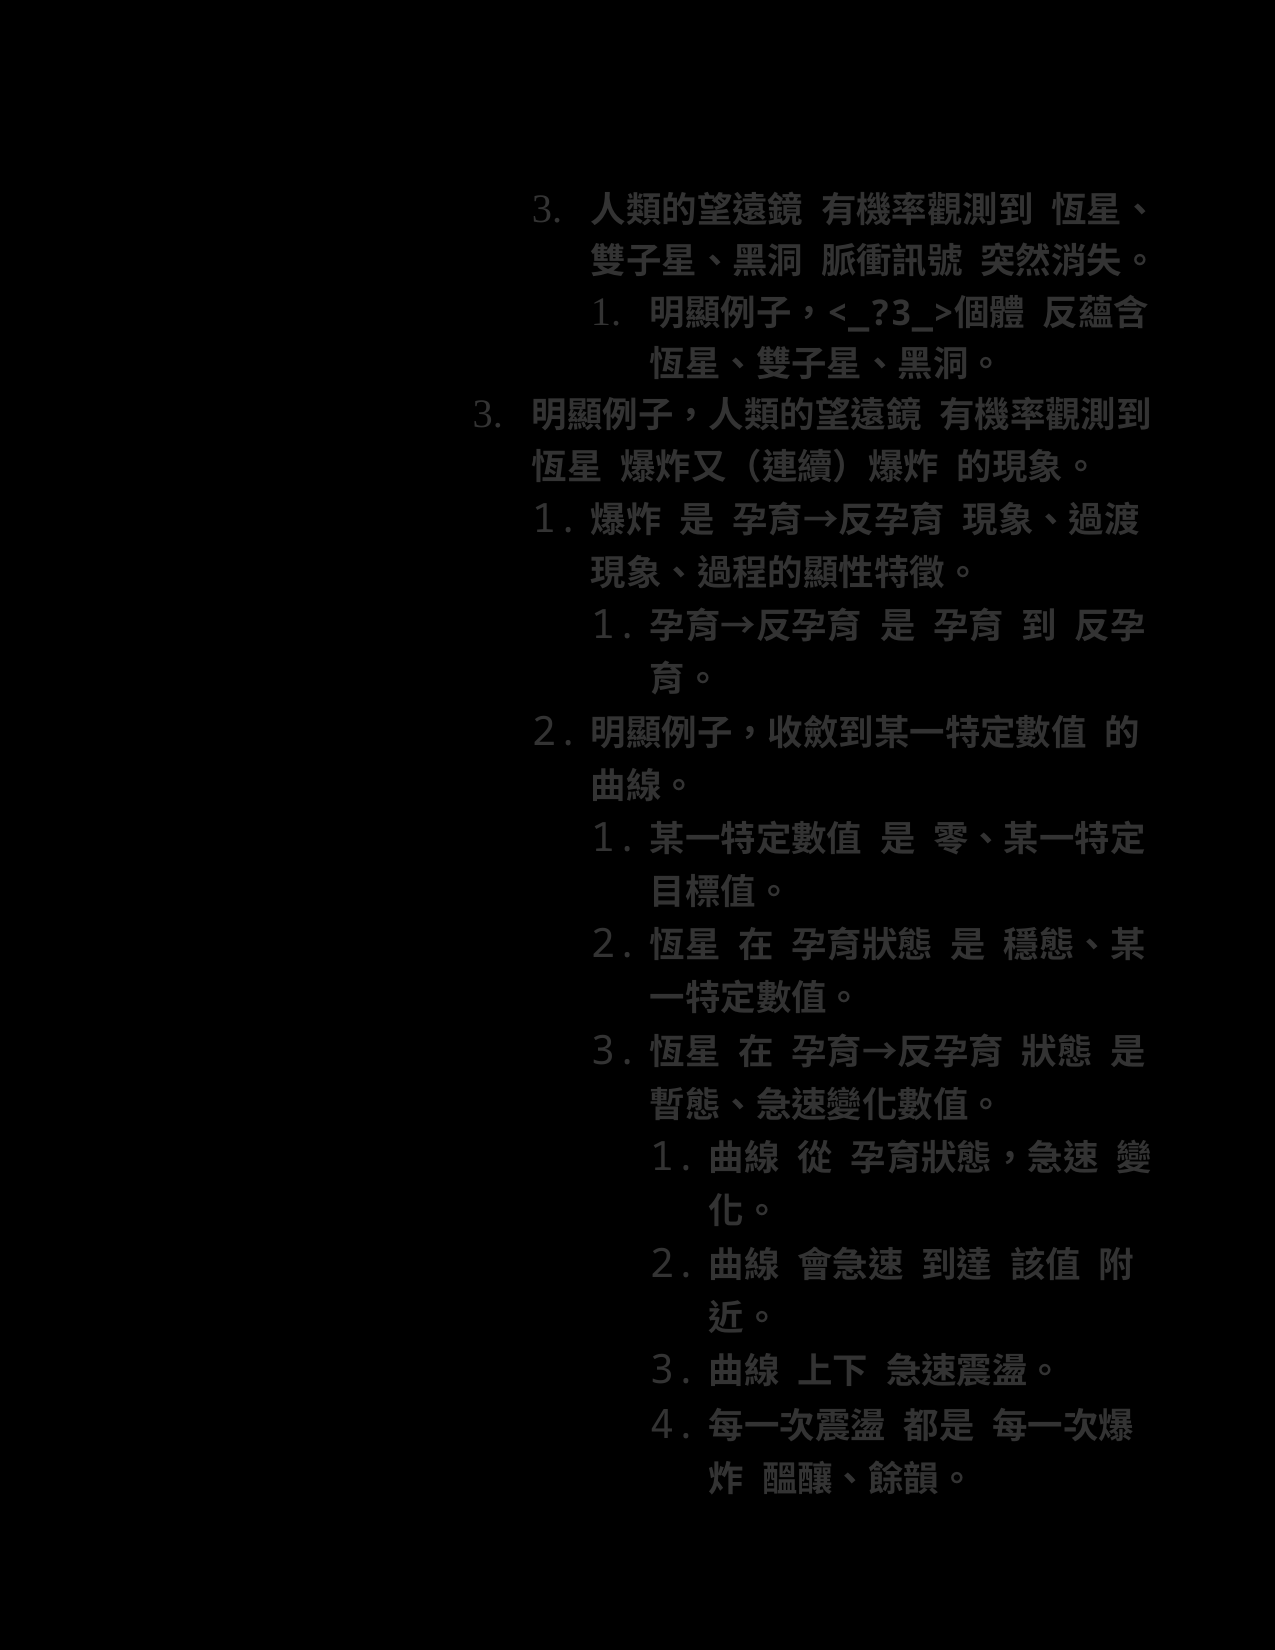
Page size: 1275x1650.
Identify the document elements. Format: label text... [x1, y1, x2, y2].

list 曲線 會急速 到達 該值 附近。 [649, 1234, 1157, 1340]
list 某一特定數值 是 零、某一特定目標值。 [591, 808, 1157, 915]
list 曲線 從 孕育狀態，急速 變化。 [649, 1127, 1157, 1234]
list 每一次震盪 都是 每一次爆炸 醞釀、餘韻。 [649, 1395, 1157, 1502]
list 恆星 在 孕育→反孕育 狀態 是 暫態、急速變化數值。 [591, 1021, 1157, 1127]
list 明顯例子，<_?3_>個體 反蘊含 恆星、雙子星、黑洞。 [591, 284, 1157, 387]
list 明顯例子，人類的望遠鏡 有機率觀測到 恆星 爆炸又（連續）爆炸 的現象。 [472, 387, 1157, 489]
list 曲線 上下 急速震盪。 [649, 1340, 1157, 1395]
list 明顯例子，收斂到某一特定數值 的 曲線。 [532, 702, 1157, 808]
list 爆炸 是 孕育→反孕育 現象、過渡現象、過程的顯性特徵。 [532, 489, 1157, 596]
list 孕育→反孕育 是 孕育 到 反孕育。 [591, 596, 1157, 702]
list 人類的望遠鏡 有機率觀測到 恆星、雙子星、黑洞 脈衝訊號 突然消失。 [532, 182, 1157, 284]
list 恆星 在 孕育狀態 是 穩態、某一特定數值。 [591, 915, 1157, 1021]
